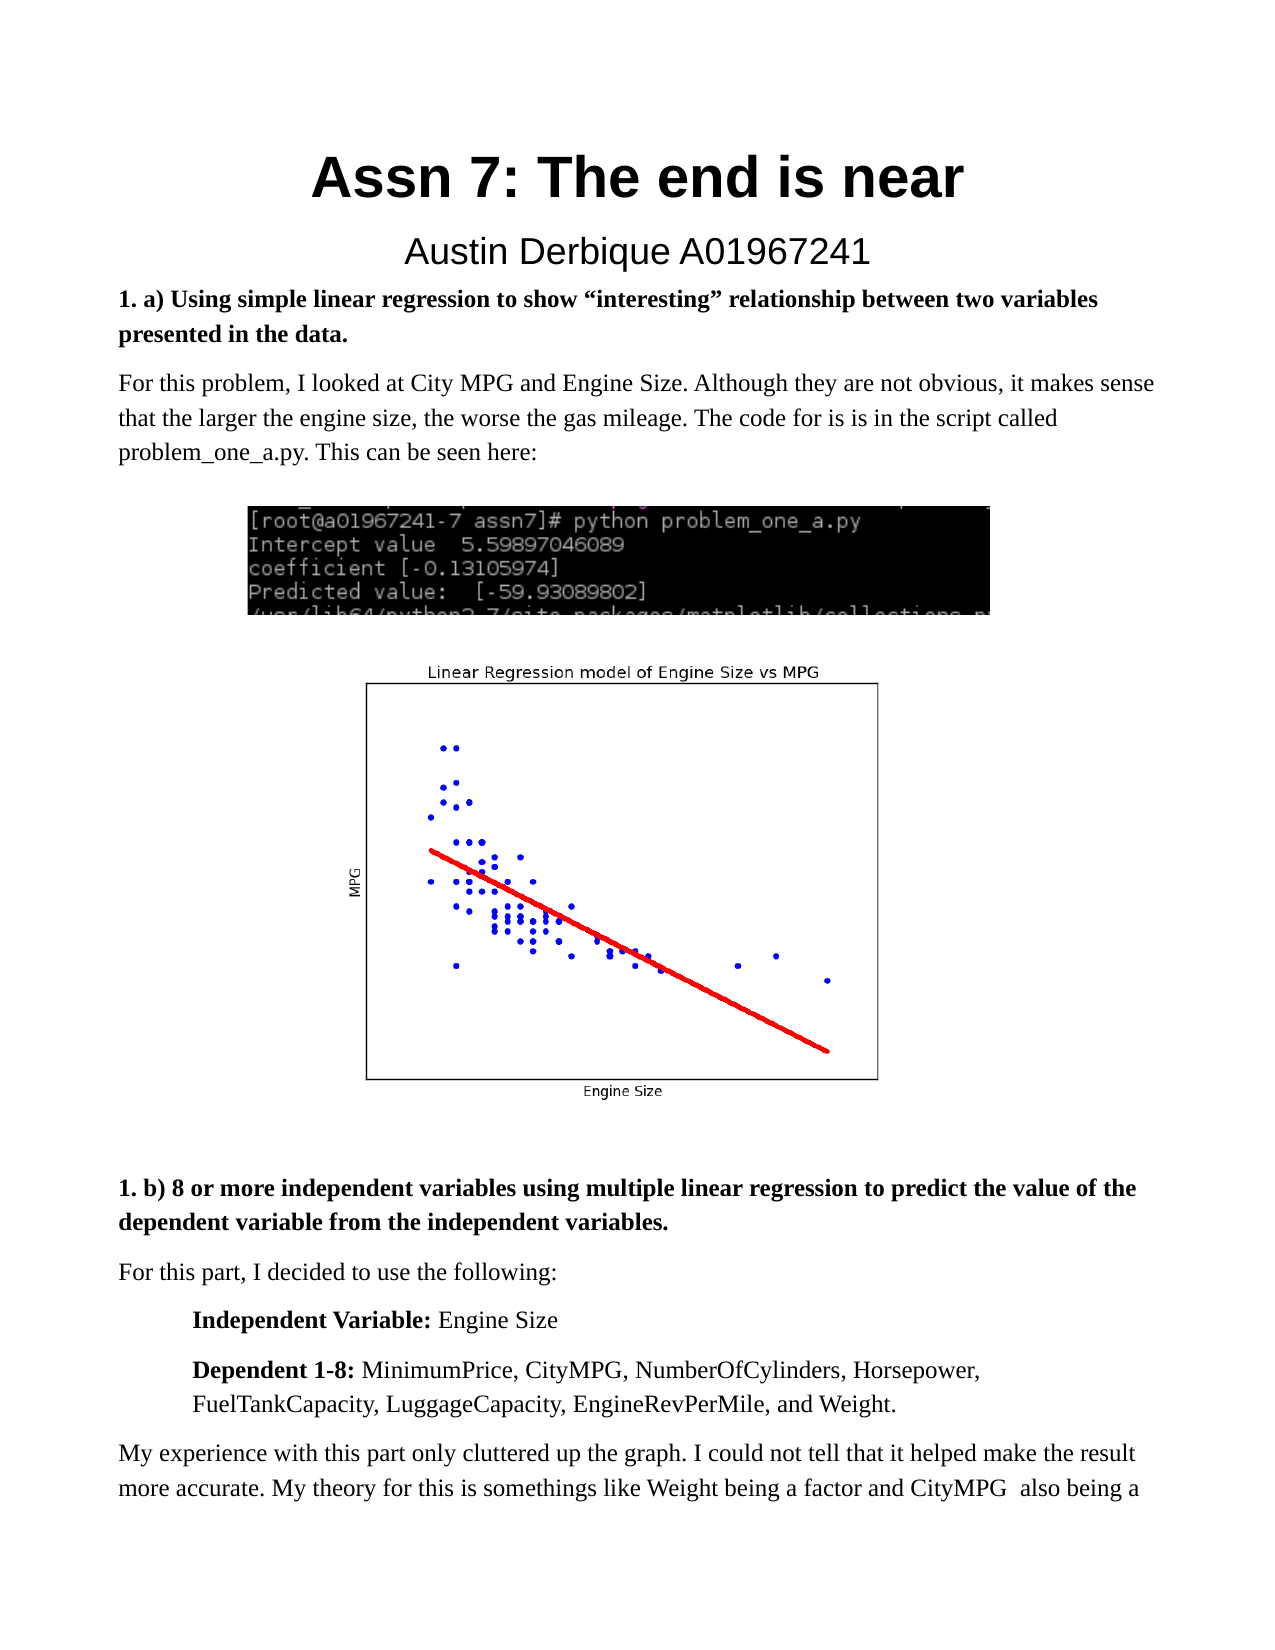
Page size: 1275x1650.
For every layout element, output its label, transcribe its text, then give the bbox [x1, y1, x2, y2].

text My experience with this part only cluttered up the graph. I could not tell that it helped make the result more accurate. My theory for this is somethings like Weight being a factor and CityMPG also being a [118, 1438, 1157, 1501]
text Independent Variable: Engine Size [118, 1306, 1157, 1334]
text Dependent 1-8: MinimumPrice, CityMPG, NumberOfCylinders, Horsepower, FuelTankCapacity, LuggageCapacity, EngineRevPerMile, and Weight. [118, 1355, 1157, 1418]
subtitle Austin Derbique A01967241 [118, 229, 1157, 272]
text 1. b) 8 or more independent variables using multiple linear regression to predict the value of the dependent variable from the independent variables. [118, 1173, 1157, 1236]
text 1. a) Using simple linear regression to show “interesting” relationship between two variables presented in the data. [118, 284, 1157, 348]
picture [247, 506, 990, 615]
text For this problem, I looked at City MPG and Engine Size. Although they are not obvious, it makes sense that the larger the engine size, the worse the gas mileage. The code for is is in the script called problem_one_a.py. This can be seen here: [118, 368, 1157, 466]
text For this part, I decided to use the following: [118, 1257, 1157, 1285]
title Assn 7: The end is near [118, 143, 1157, 210]
picture [285, 634, 944, 1129]
